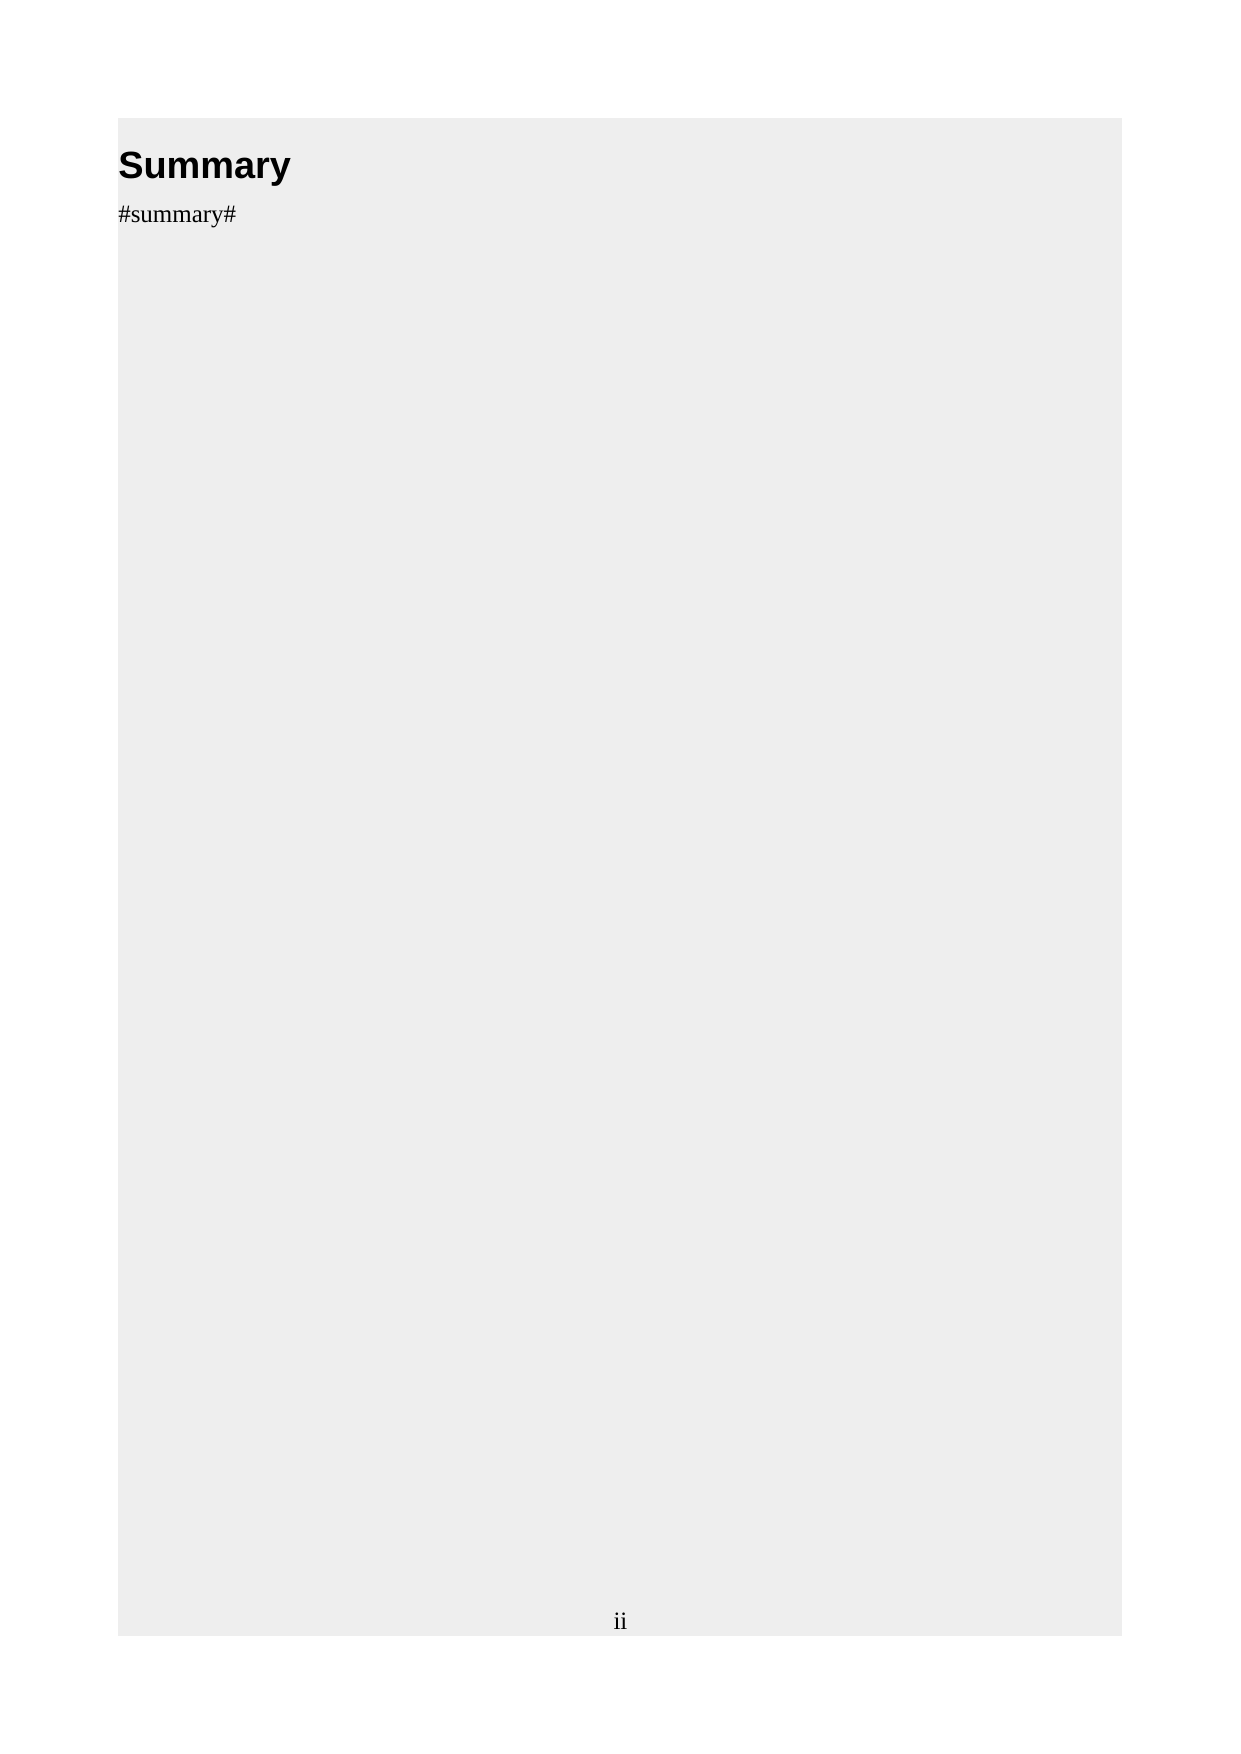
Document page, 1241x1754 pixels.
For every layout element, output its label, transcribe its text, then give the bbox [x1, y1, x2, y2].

subtitle Summary [118, 143, 1122, 187]
text #summary# [118, 199, 1122, 228]
